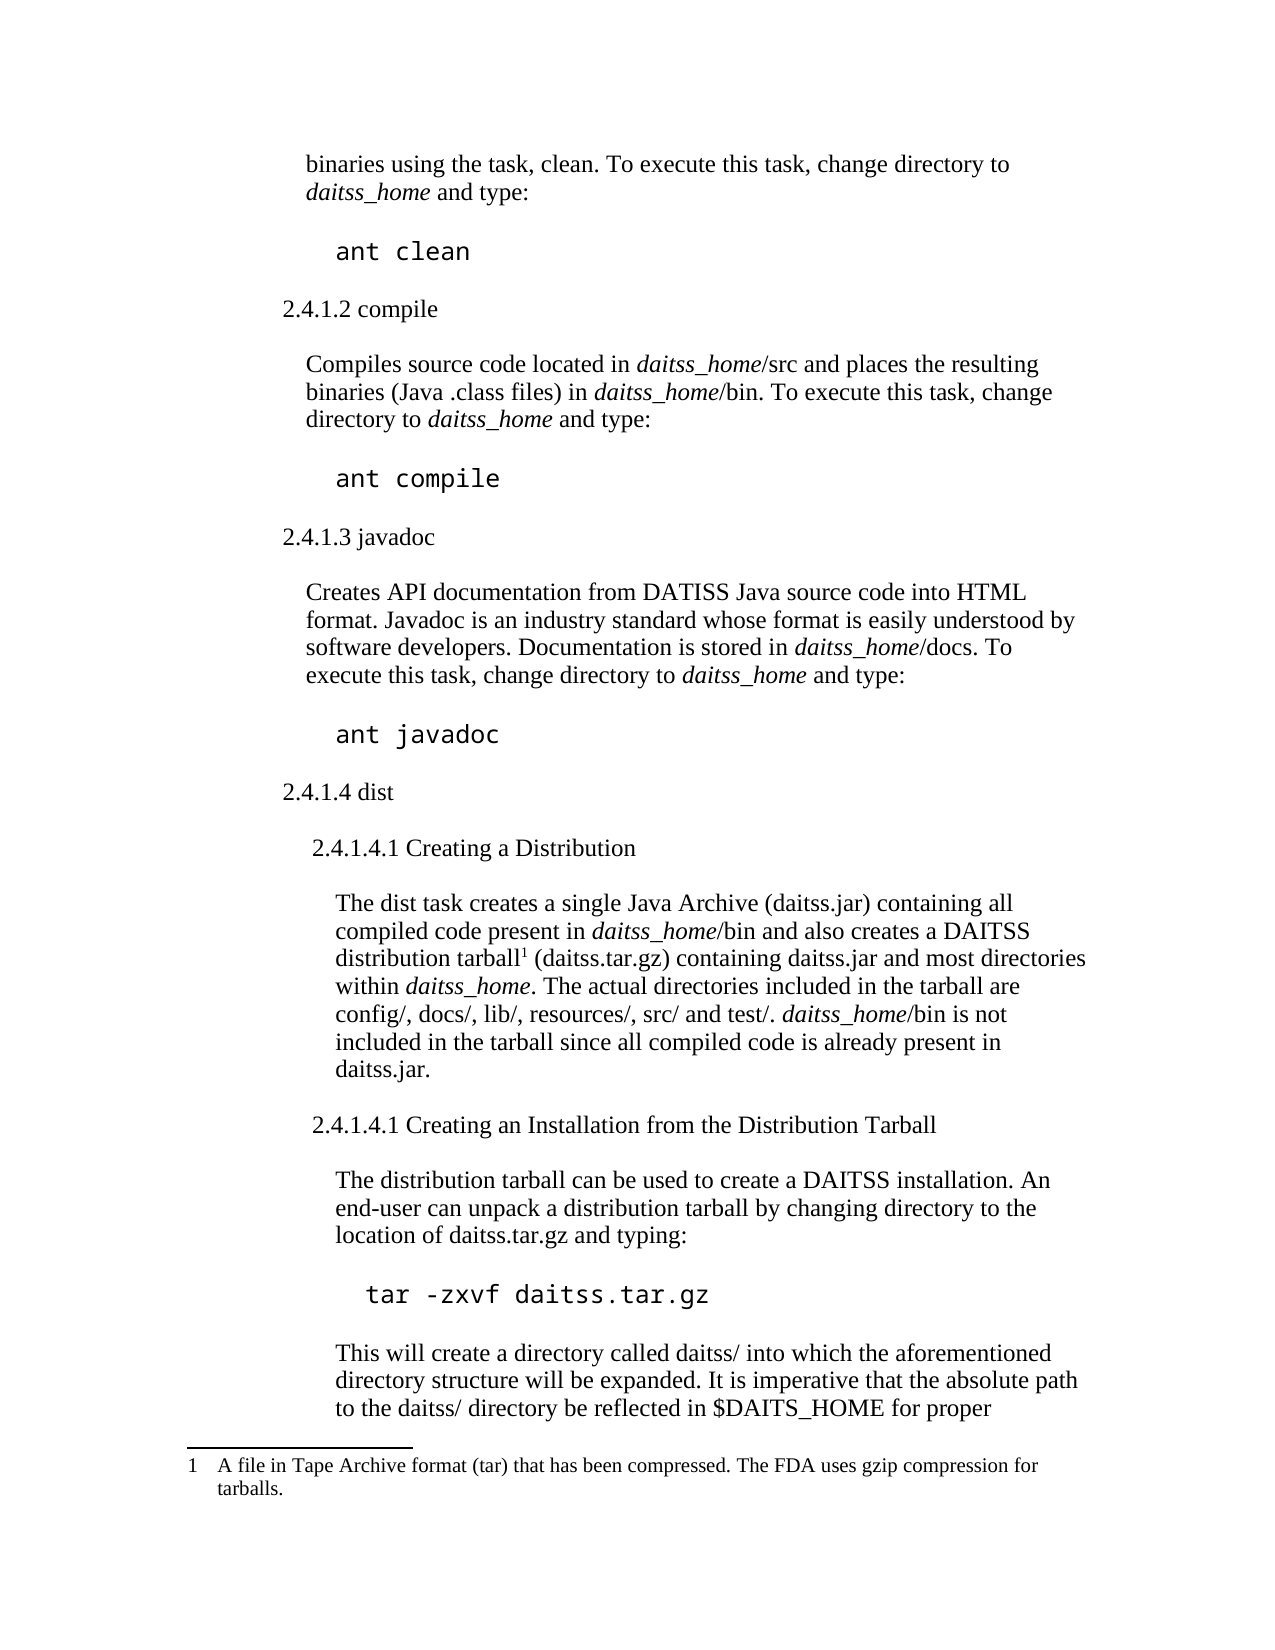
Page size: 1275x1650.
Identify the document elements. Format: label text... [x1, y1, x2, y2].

list The distribution tarball can be used to create a DAITSS installation. An end-user can unpack a distribution tarball by changing directory to the location of daitss.tar.gz and typing: [306, 1166, 1087, 1249]
list javadoc [276, 523, 1087, 550]
list Compiles source code located in daitss_home/src and places the resulting binaries (Java .class files) in daitss_home/bin. To execute this task, change directory to daitss_home and type: [276, 350, 1087, 433]
list tar -zxvf daitss.tar.gz [335, 1277, 1087, 1311]
list dist [276, 778, 1087, 806]
list compile [276, 295, 1087, 322]
list A file in Tape Archive format (tar) that has been compressed. The FDA uses gzip compression for tarballs. [187, 1454, 1087, 1500]
list ant clean [306, 233, 1087, 267]
list binaries using the task, clean. To execute this task, change directory to daitss_home and type: [276, 150, 1087, 205]
list ant javadoc [306, 717, 1087, 751]
list ant compile [306, 461, 1087, 495]
list The dist task creates a single Java Archive (daitss.jar) containing all compiled code present in daitss_home/bin and also creates a DAITSS distribution tarball (daitss.tar.gz) containing daitss.jar and most directories within daitss_home. The actual directories included in the tarball are config/, docs/, lib/, resources/, src/ and test/. daitss_home/bin is not included in the tarball since all compiled code is already present in daitss.jar. [306, 889, 1087, 1083]
list Creating a Distribution [306, 834, 1087, 861]
list This will create a directory called daitss/ into which the aforementioned directory structure will be expanded. It is imperative that the absolute path to the daitss/ directory be reflected in $DAITS_HOME for proper [306, 1339, 1087, 1422]
list Creates API documentation from DATISS Java source code into HTML format. Javadoc is an industry standard whose format is easily understood by software developers. Documentation is stored in daitss_home/docs. To execute this task, change directory to daitss_home and type: [276, 578, 1087, 689]
list Creating an Installation from the Distribution Tarball [306, 1111, 1087, 1138]
